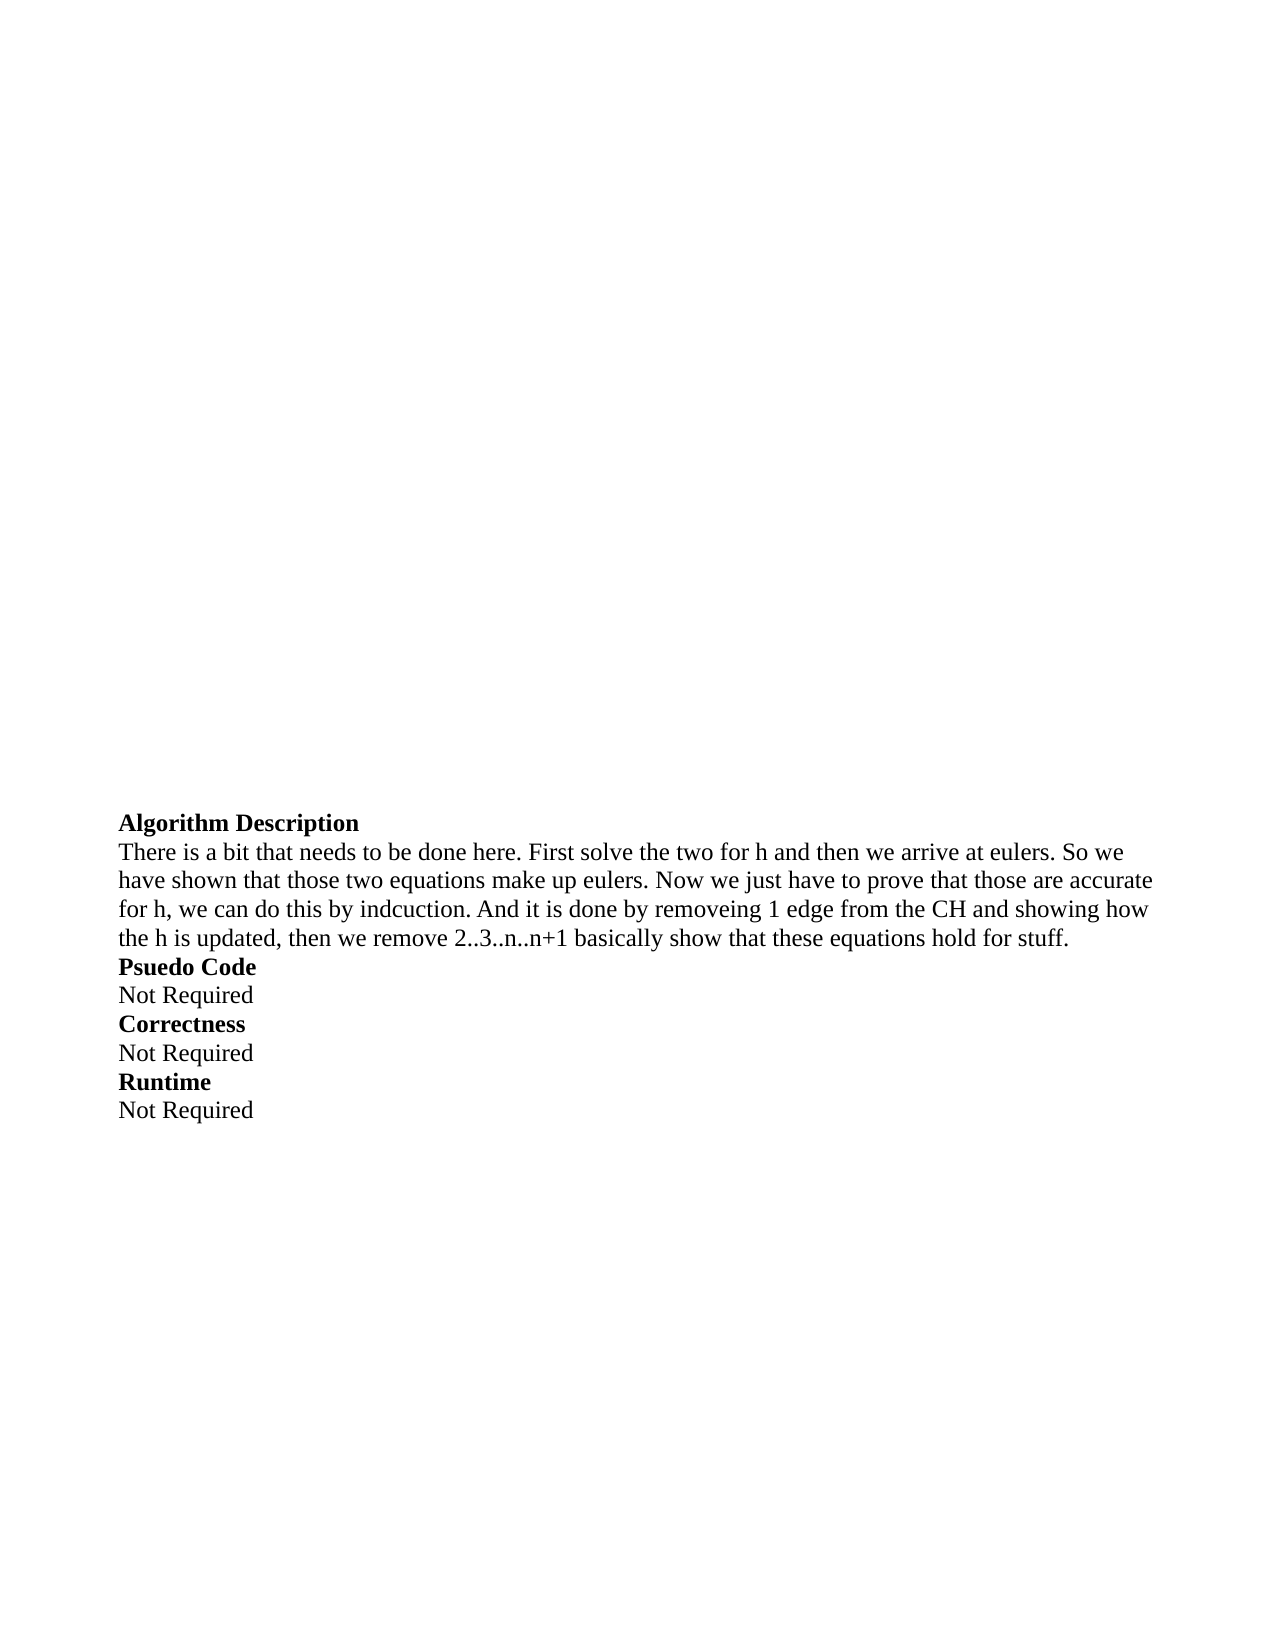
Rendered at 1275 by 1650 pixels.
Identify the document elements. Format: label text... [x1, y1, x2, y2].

text Algorithm Description [118, 808, 1157, 837]
text Not Required [118, 981, 1157, 1009]
text Not Required [118, 1038, 1157, 1067]
text Psuedo Code [118, 952, 1157, 981]
text Runtime [118, 1067, 1157, 1096]
text There is a bit that needs to be done here. First solve the two for h and then we arrive at eulers. So we have shown that those two equations make up eulers. Now we just have to prove that those are accurate for h, we can do this by indcuction. And it is done by removeing 1 edge from the CH and showing how the h is updated, then we remove 2..3..n..n+1 basically show that these equations hold for stuff. [118, 837, 1157, 952]
text Correctness [118, 1009, 1157, 1038]
text Not Required [118, 1096, 1157, 1124]
